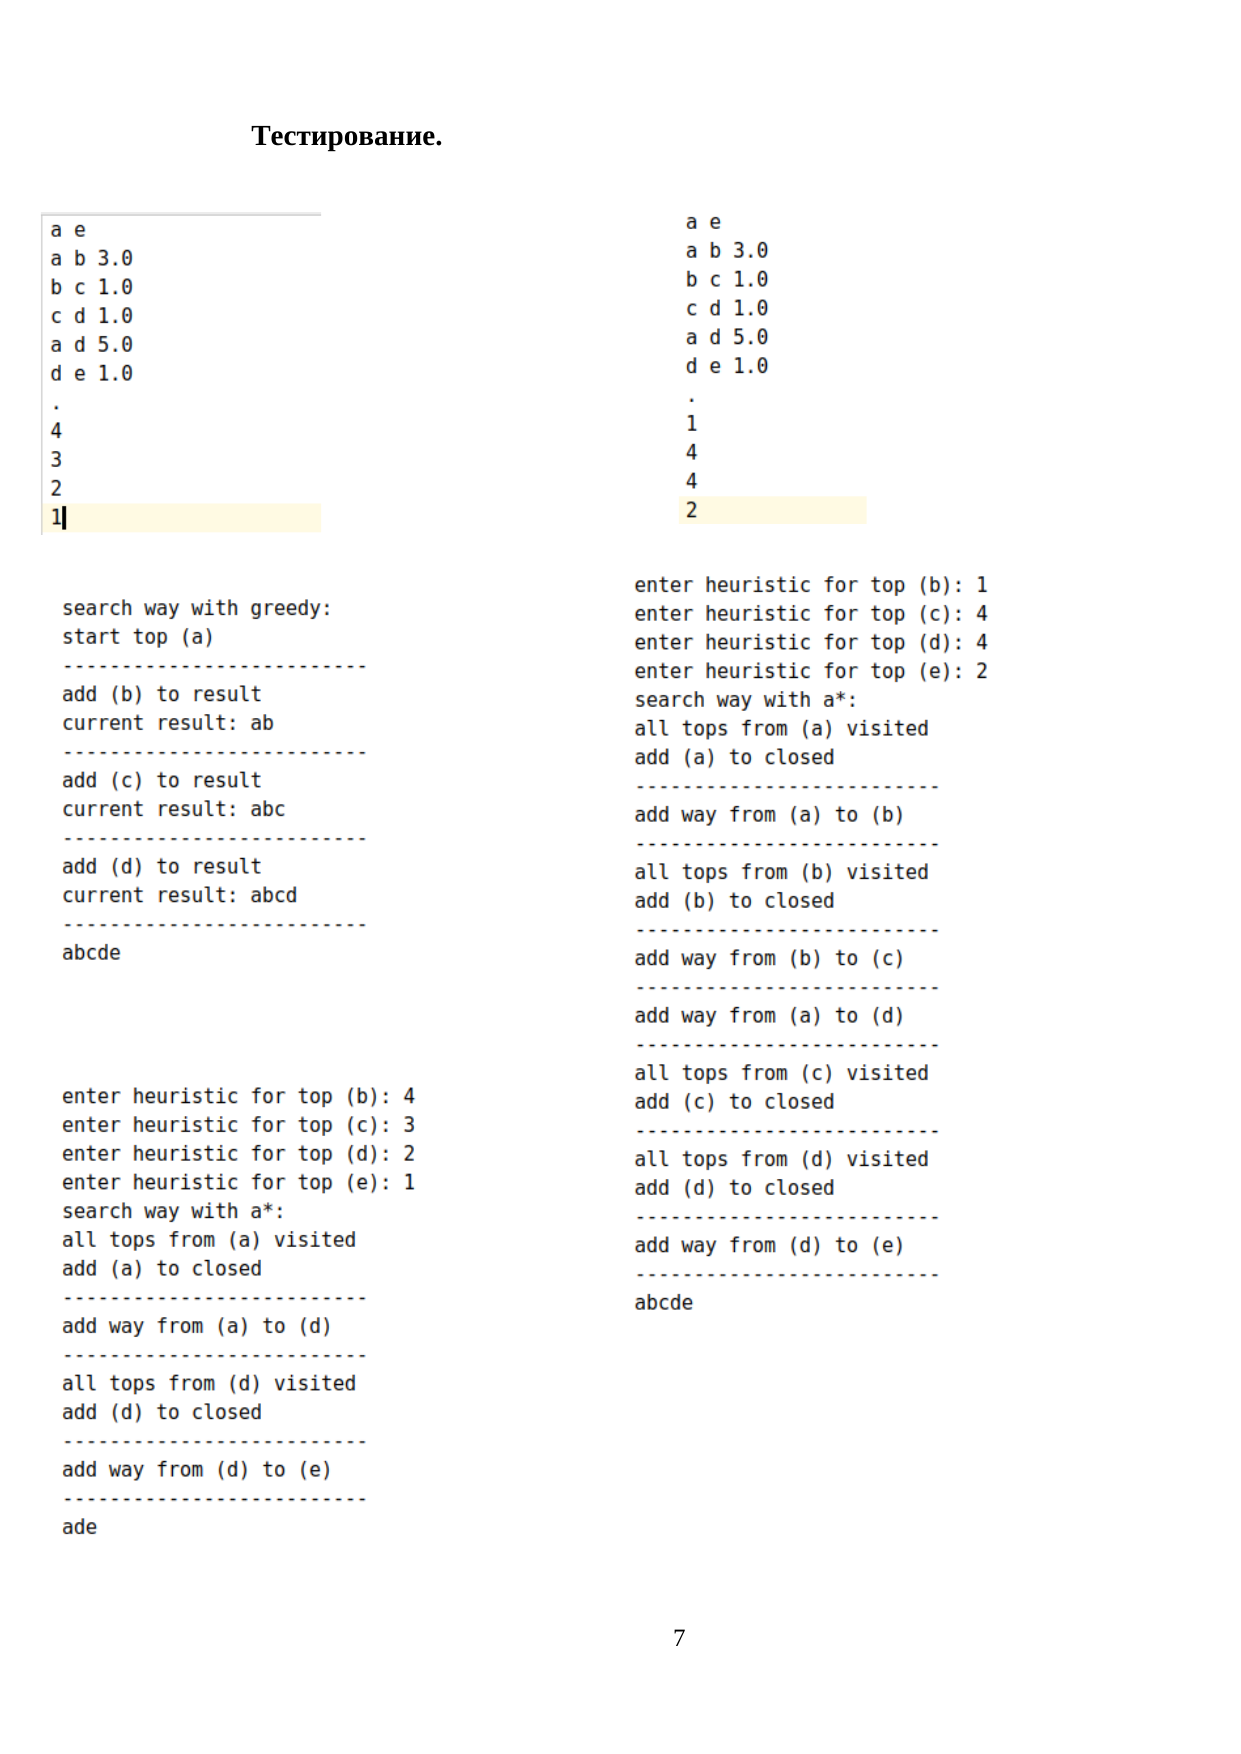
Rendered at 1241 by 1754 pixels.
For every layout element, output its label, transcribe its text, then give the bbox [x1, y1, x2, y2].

picture [40, 212, 322, 535]
text Тестирование. [177, 118, 1181, 152]
picture [678, 208, 867, 524]
picture [628, 553, 1060, 1345]
picture [49, 593, 448, 1555]
